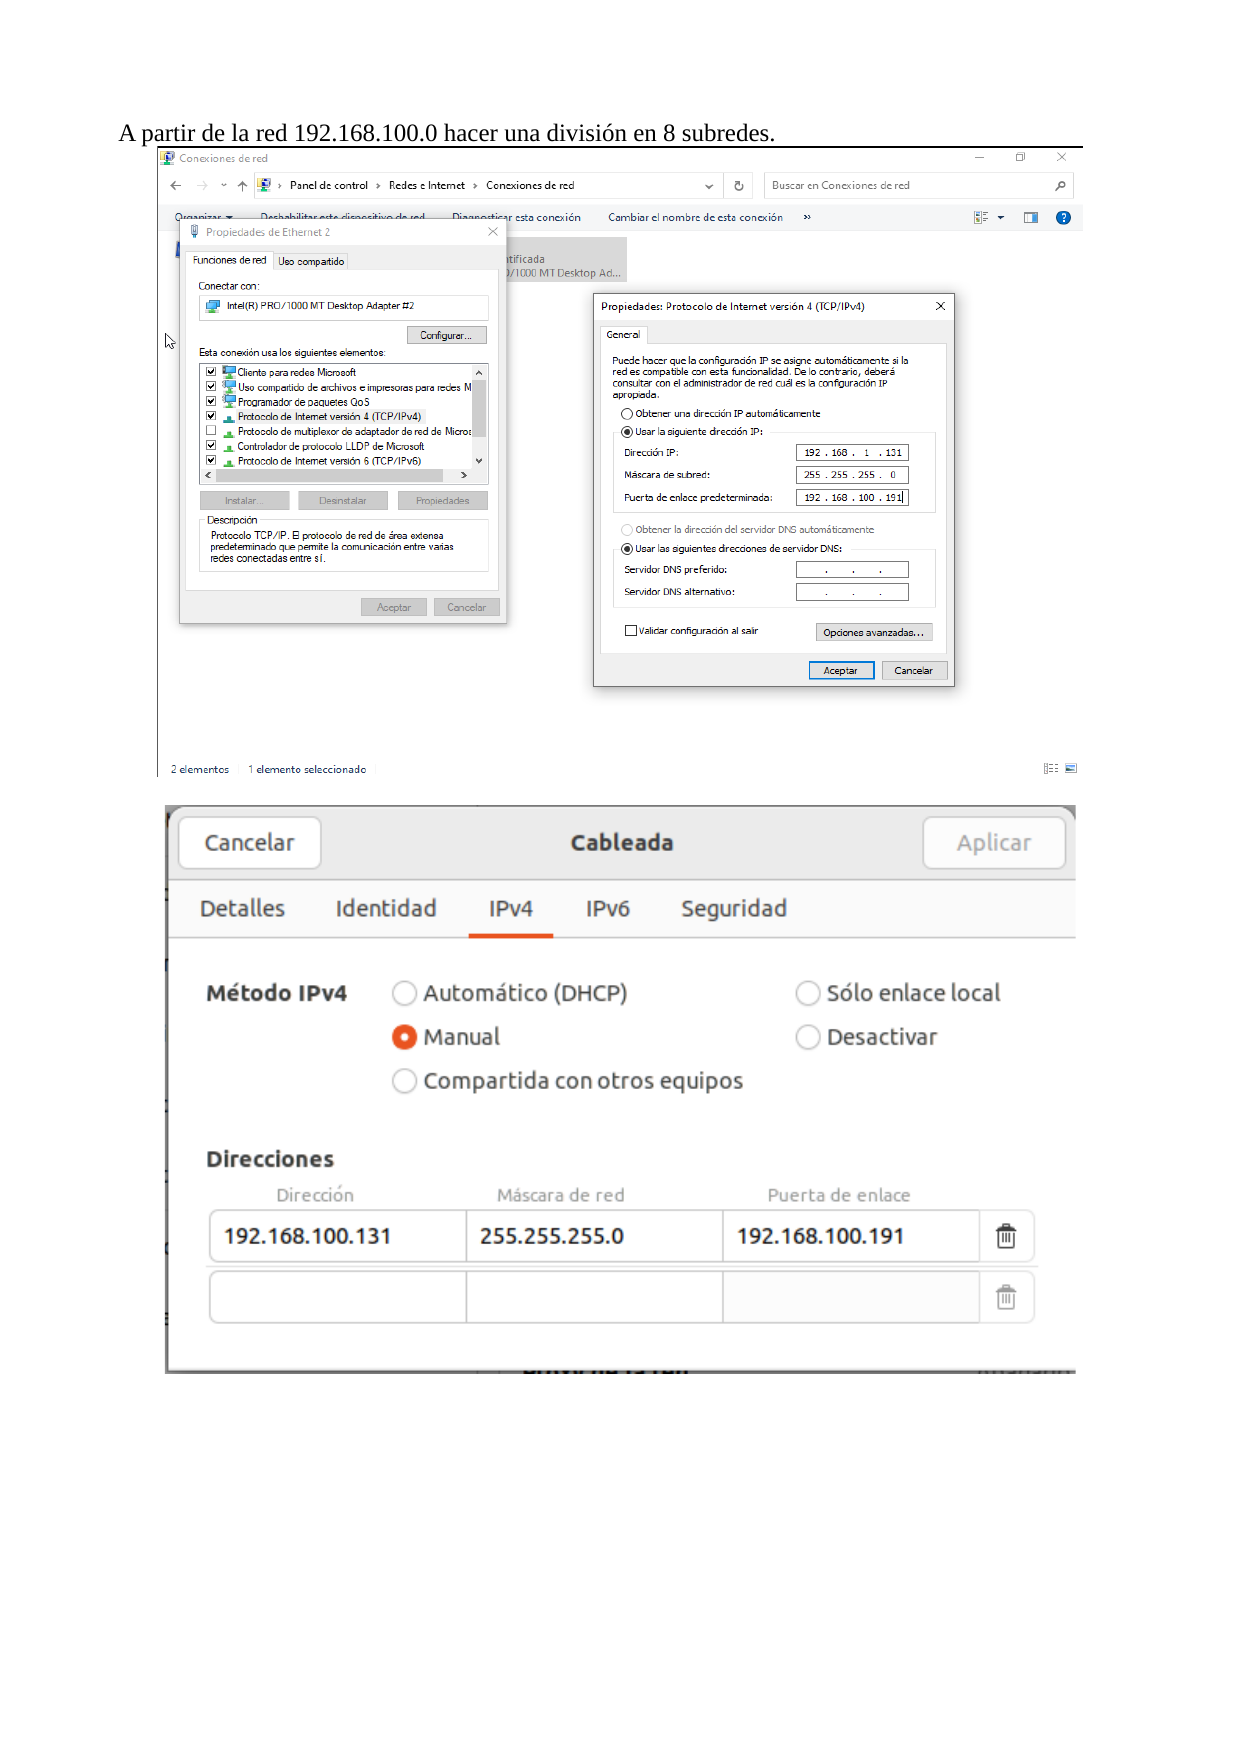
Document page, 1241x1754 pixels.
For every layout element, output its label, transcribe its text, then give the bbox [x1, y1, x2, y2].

picture [157, 146, 1083, 777]
text A partir de la red 192.168.100.0 hacer una división en 8 subredes. [118, 118, 1122, 147]
picture [164, 805, 1076, 1374]
